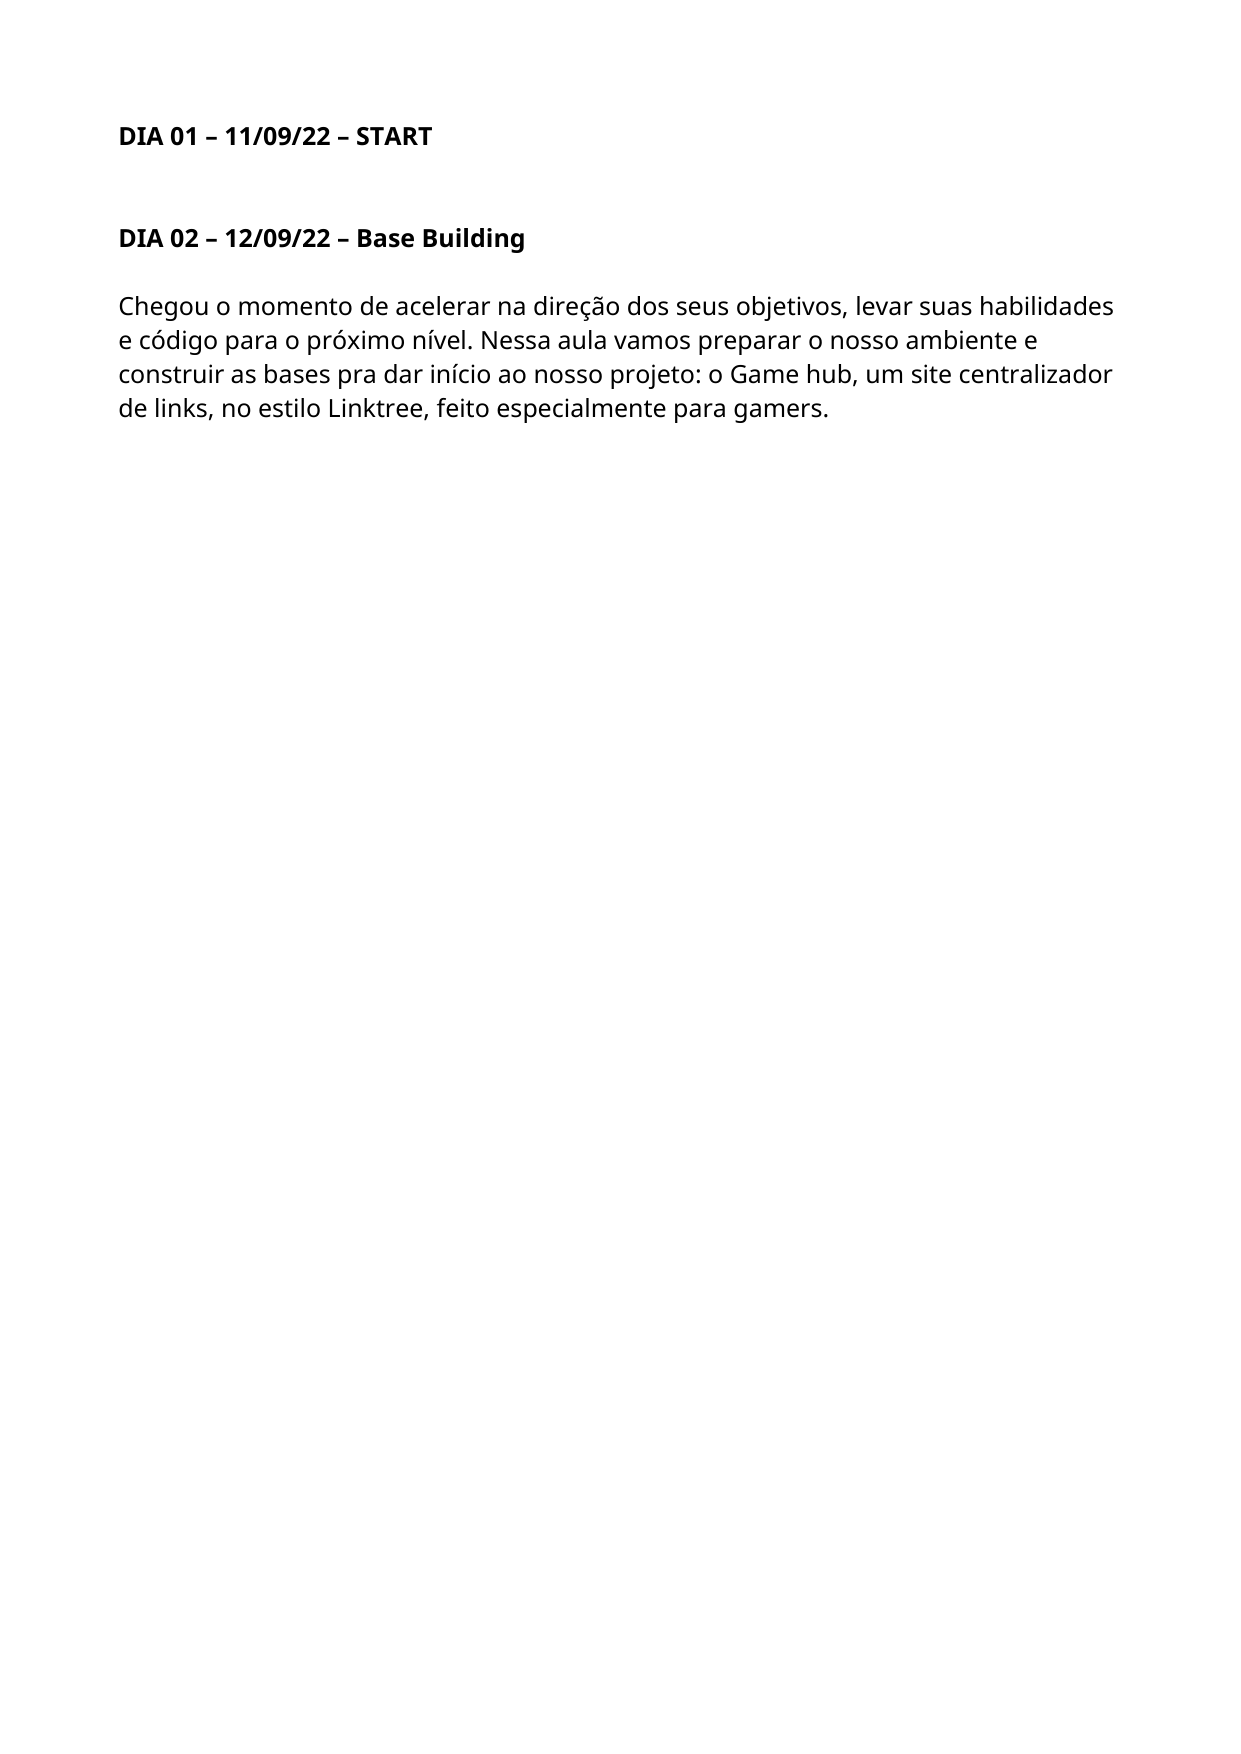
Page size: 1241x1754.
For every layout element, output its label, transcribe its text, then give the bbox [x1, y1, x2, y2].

text Chegou o momento de acelerar na direção dos seus objetivos, levar suas habilidades e código para o próximo nível. Nessa aula vamos preparar o nosso ambiente e construir as bases pra dar início ao nosso projeto: o Game hub, um site centralizador de links, no estilo Linktree, feito especialmente para gamers. [118, 288, 1122, 425]
text DIA 01 – 11/09/22 – START [118, 118, 1122, 152]
text DIA 02 – 12/09/22 – Base Building [118, 220, 1122, 254]
